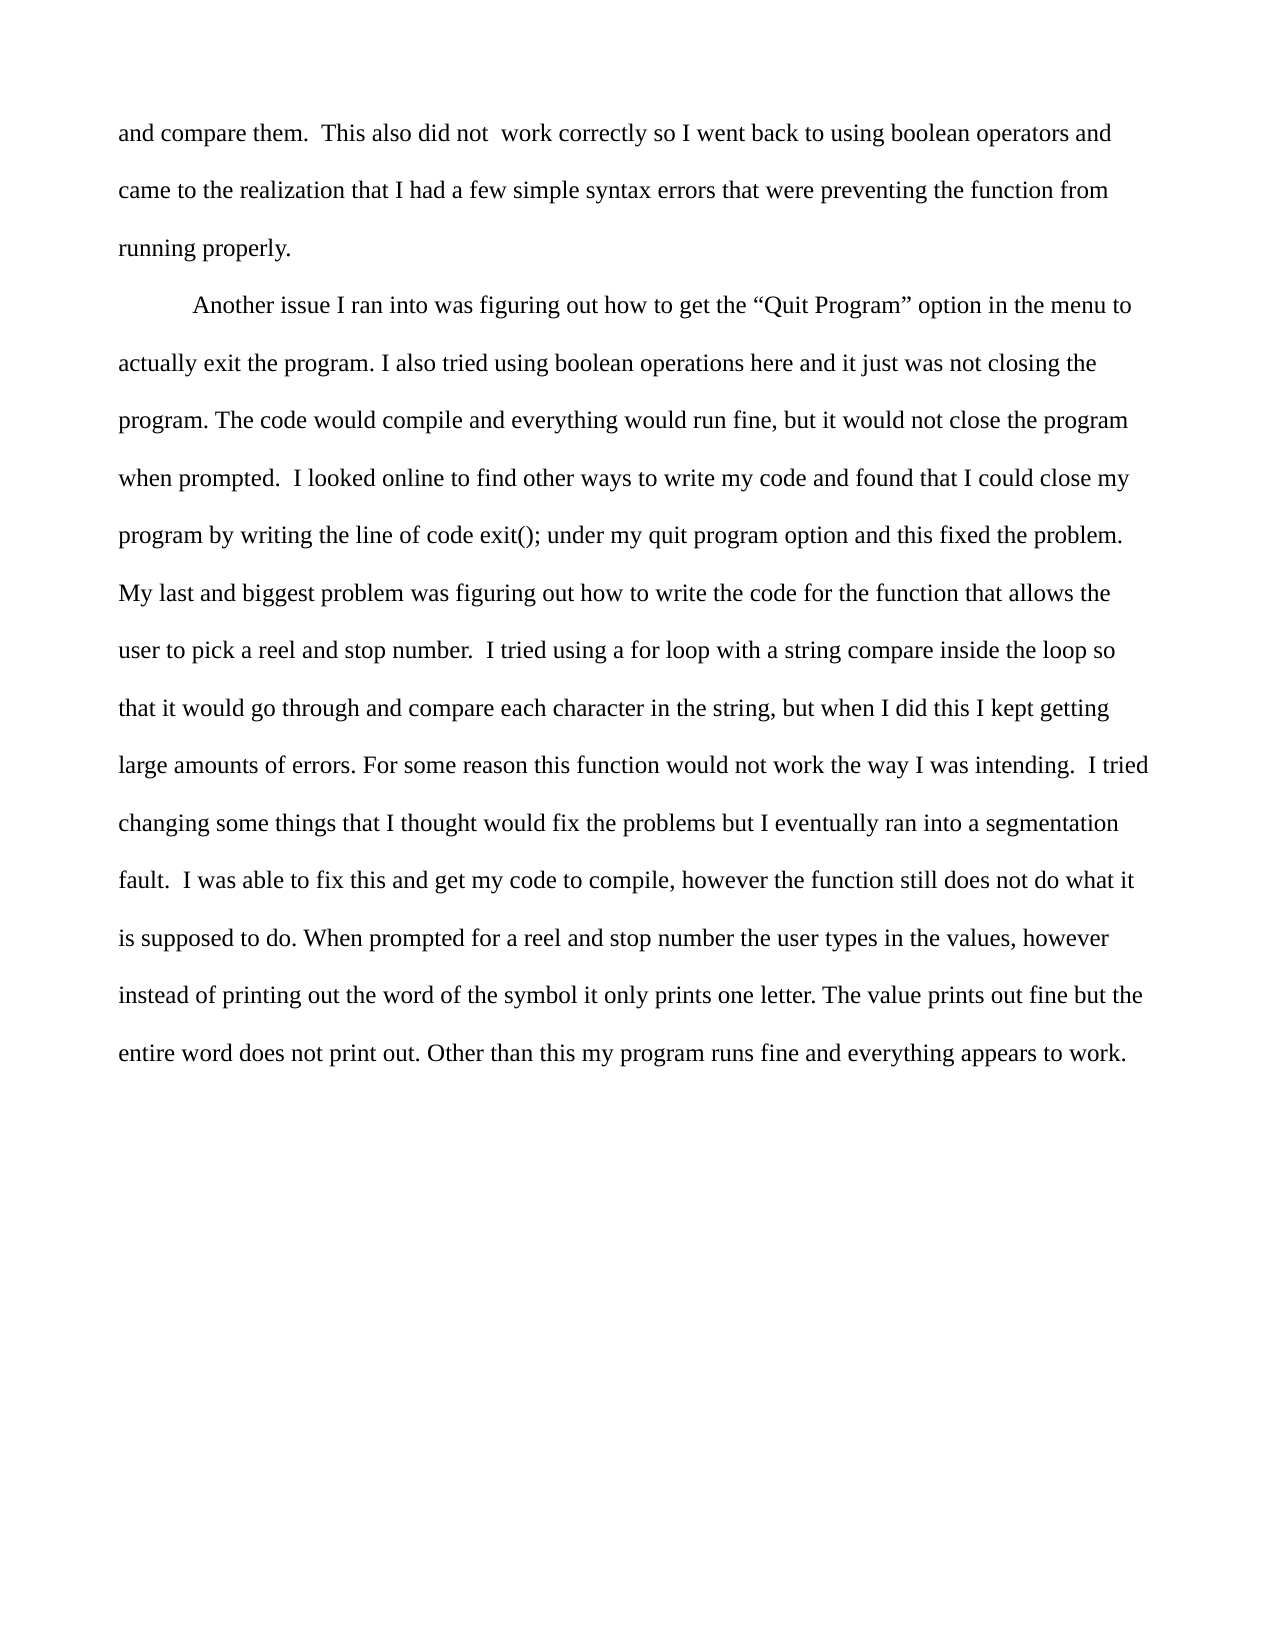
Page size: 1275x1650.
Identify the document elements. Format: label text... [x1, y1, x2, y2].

text and compare them. This also did not work correctly so I went back to using boolean operators and came to the realization that I had a few simple syntax errors that were preventing the function from running properly. [118, 118, 1157, 262]
text Another issue I ran into was figuring out how to get the “Quit Program” option in the menu to actually exit the program. I also tried using boolean operations here and it just was not closing the program. The code would compile and everything would run fine, but it would not close the program when prompted. I looked online to find other ways to write my code and found that I could close my program by writing the line of code exit(); under my quit program option and this fixed the problem. My last and biggest problem was figuring out how to write the code for the function that allows the user to pick a reel and stop number. I tried using a for loop with a string compare inside the loop so that it would go through and compare each character in the string, but when I did this I kept getting large amounts of errors. For some reason this function would not work the way I was intending. I tried changing some things that I thought would fix the problems but I eventually ran into a segmentation fault. I was able to fix this and get my code to compile, however the function still does not do what it is supposed to do. When prompted for a reel and stop number the user types in the values, however instead of printing out the word of the symbol it only prints one letter. The value prints out fine but the entire word does not print out. Other than this my program runs fine and everything appears to work. [118, 291, 1157, 1067]
